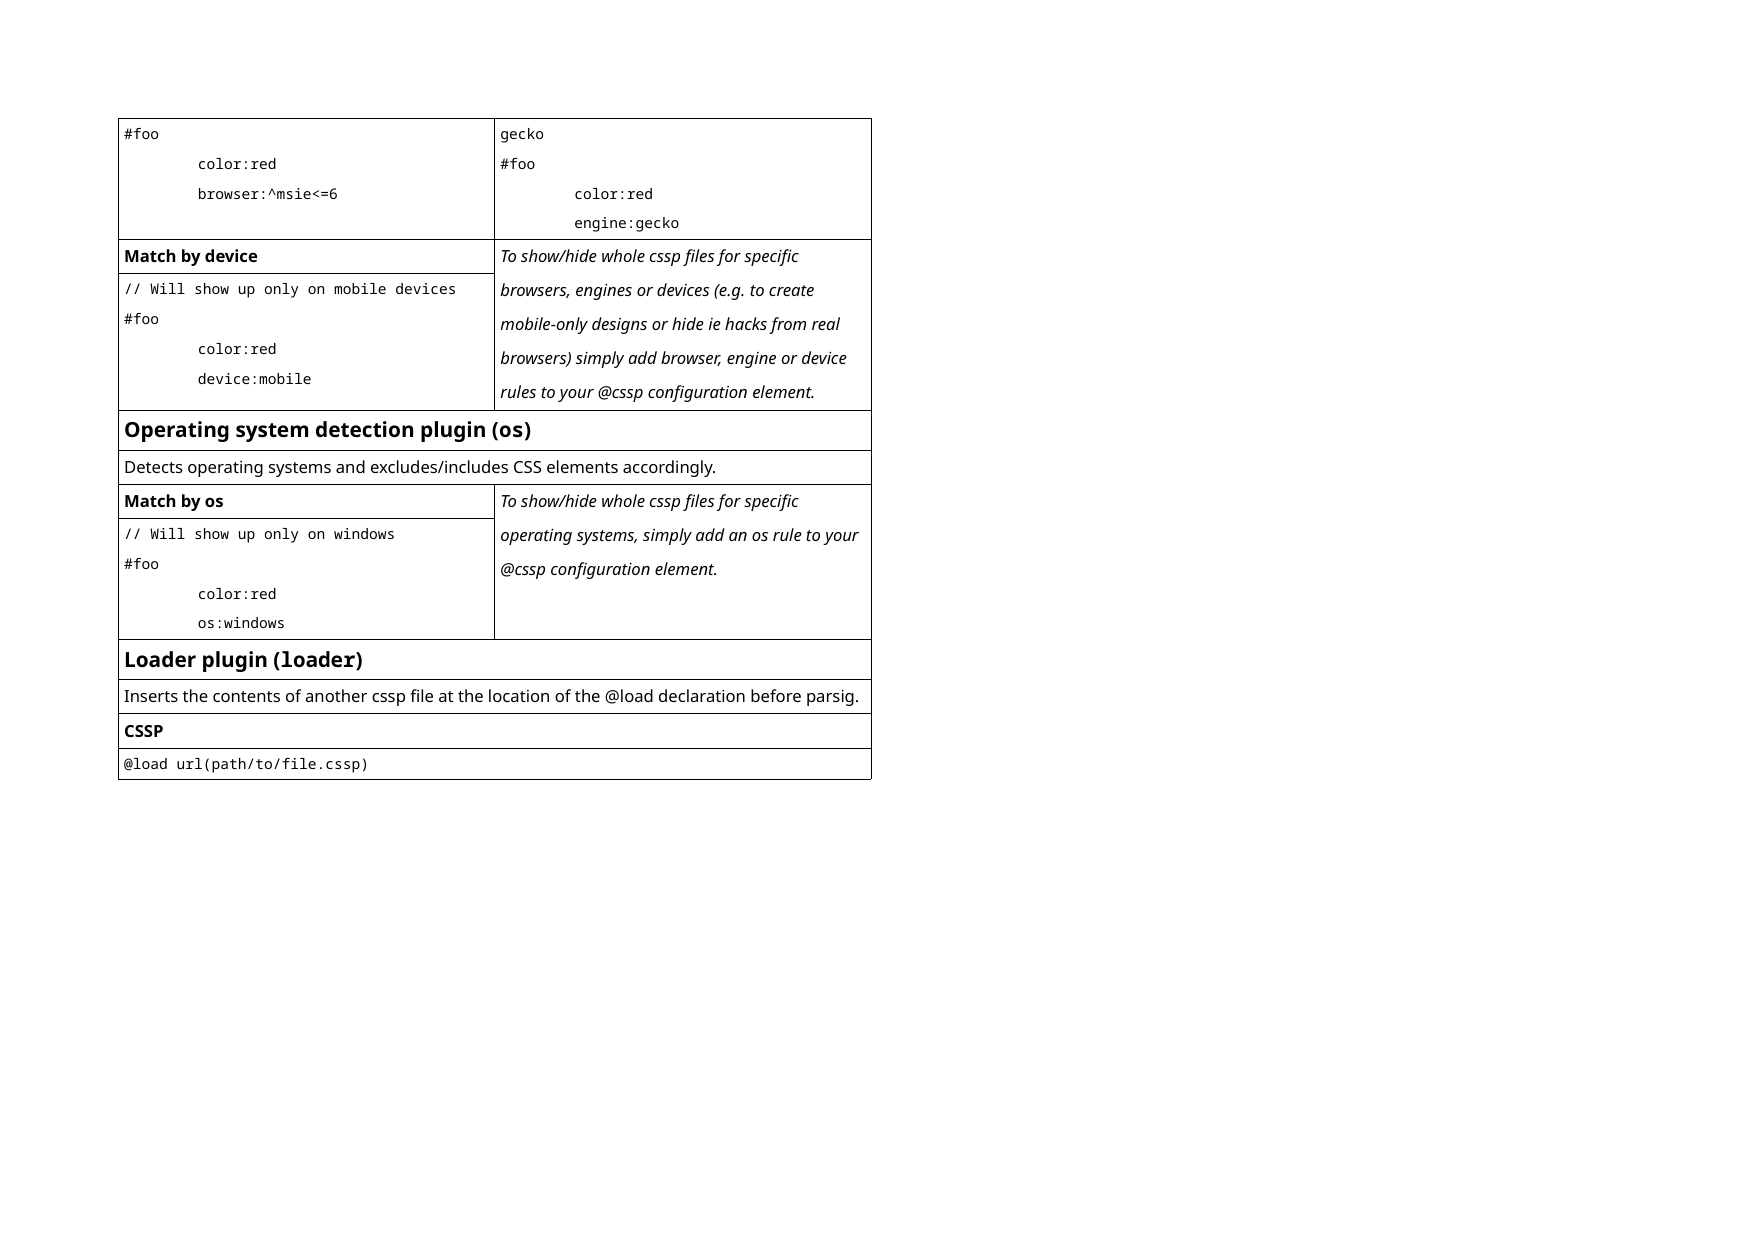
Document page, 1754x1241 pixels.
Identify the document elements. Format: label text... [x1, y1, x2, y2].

table_cell Inserts the contents of another cssp file at the location of the @load declaration before parsig. [119, 680, 871, 713]
table_cell To show/hide whole cssp files for specific browsers, engines or devices (e.g. to create mobile-only designs or hide ie hacks from real browsers) simply add browser, engine or device rules to your @cssp configuration element. [495, 240, 871, 409]
table_cell Match by os [119, 485, 494, 518]
table_cell Match by device [119, 240, 494, 273]
table_cell To show/hide whole cssp files for specific operating systems, simply add an os rule to your @cssp configuration element. [495, 485, 871, 639]
table_cell Detects operating systems and excludes/includes CSS elements accordingly. [119, 451, 871, 484]
table_header Loader plugin (loader) [119, 640, 871, 679]
table_cell @load url(path/to/file.cssp) [119, 749, 871, 779]
table_cell // Will show up only on windows #foo color:red os:windows [119, 519, 494, 639]
table_cell CSSP [119, 714, 871, 748]
table_header Operating system detection plugin (os) [119, 411, 871, 449]
table_cell #foo color:red browser:^msie<=6 [119, 119, 494, 239]
table_cell gecko #foo color:red engine:gecko [495, 119, 871, 239]
table_cell // Will show up only on mobile devices #foo color:red device:mobile [119, 274, 494, 409]
